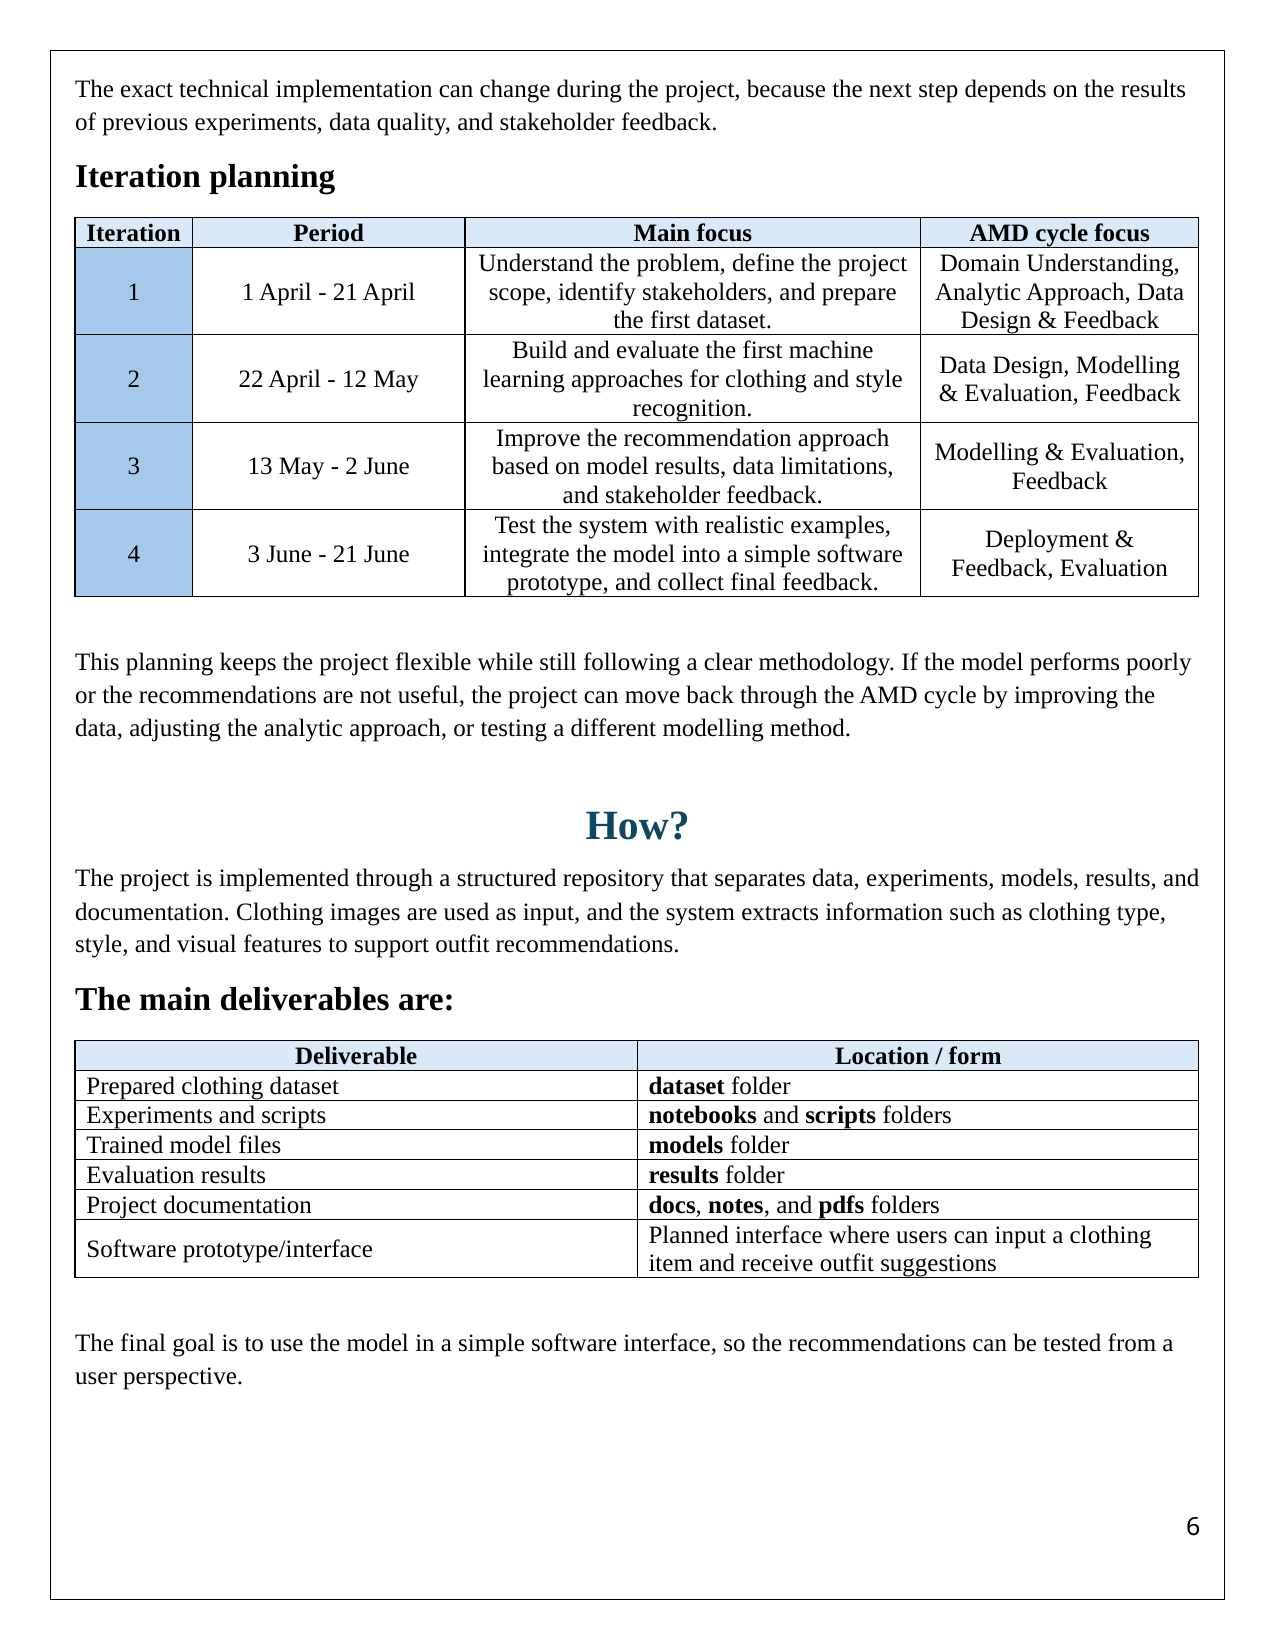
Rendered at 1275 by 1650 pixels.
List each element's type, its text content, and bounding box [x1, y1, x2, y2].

table_cell dataset folder [638, 1071, 1198, 1099]
text This planning keeps the project flexible while still following a clear methodology. If the model performs poorly or the recommendations are not useful, the project can move back through the AMD cycle by improving the data, adjusting the analytic approach, or testing a different modelling method. [75, 647, 1200, 742]
table_cell Test the system with realistic examples, integrate the model into a simple software prototype, and collect final feedback. [466, 510, 920, 596]
table_cell 13 May - 2 June [193, 423, 464, 509]
table_cell Evaluation results [76, 1160, 637, 1189]
table_cell models folder [638, 1130, 1198, 1159]
table_header Period [193, 218, 464, 247]
table_cell Modelling & Evaluation, Feedback [921, 423, 1198, 509]
table_cell 4 [76, 510, 192, 596]
text Iteration planning [75, 156, 1200, 195]
table_header Iteration [76, 218, 192, 247]
table_cell 22 April - 12 May [193, 335, 464, 422]
table_cell Software prototype/interface [76, 1220, 637, 1277]
table_cell notebooks and scripts folders [638, 1101, 1198, 1129]
table_cell 3 [76, 423, 192, 509]
table_cell Trained model files [76, 1130, 637, 1159]
table_cell 1 April - 21 April [193, 248, 464, 334]
table_header Location / form [638, 1041, 1198, 1070]
table_cell 3 June - 21 June [193, 510, 464, 596]
table_cell Improve the recommendation approach based on model results, data limitations, and stakeholder feedback. [466, 423, 920, 509]
table_cell Deployment & Feedback, Evaluation [921, 510, 1198, 596]
table_cell Domain Understanding, Analytic Approach, Data Design & Feedback [921, 248, 1198, 334]
table_header Main focus [466, 218, 920, 247]
table_cell 2 [76, 335, 192, 422]
table_cell Experiments and scripts [76, 1101, 637, 1129]
table_cell Planned interface where users can input a clothing item and receive outfit suggestions [638, 1220, 1198, 1277]
table_header AMD cycle focus [921, 218, 1198, 247]
table_cell Data Design, Modelling & Evaluation, Feedback [921, 335, 1198, 422]
text The main deliverables are: [75, 979, 1200, 1018]
table_cell docs, notes, and pdfs folders [638, 1190, 1198, 1219]
text The exact technical implementation can change during the project, because the next step depends on the results of previous experiments, data quality, and stakeholder feedback. [75, 74, 1200, 136]
table_cell Understand the problem, define the project scope, identify stakeholders, and prepare the first dataset. [466, 248, 920, 334]
subtitle How? [75, 800, 1200, 848]
table_cell 1 [76, 248, 192, 334]
table_cell Project documentation [76, 1190, 637, 1219]
table_cell Build and evaluate the first machine learning approaches for clothing and style recognition. [466, 335, 920, 422]
text The project is implemented through a structured repository that separates data, experiments, models, results, and documentation. Clothing images are used as input, and the system extracts information such as clothing type, style, and visual features to support outfit recommendations. [75, 863, 1200, 958]
table_cell results folder [638, 1160, 1198, 1189]
text The final goal is to use the model in a simple software interface, so the recommendations can be tested from a user perspective. [75, 1328, 1200, 1390]
table_header Deliverable [76, 1041, 637, 1070]
table_cell Prepared clothing dataset [76, 1071, 637, 1099]
